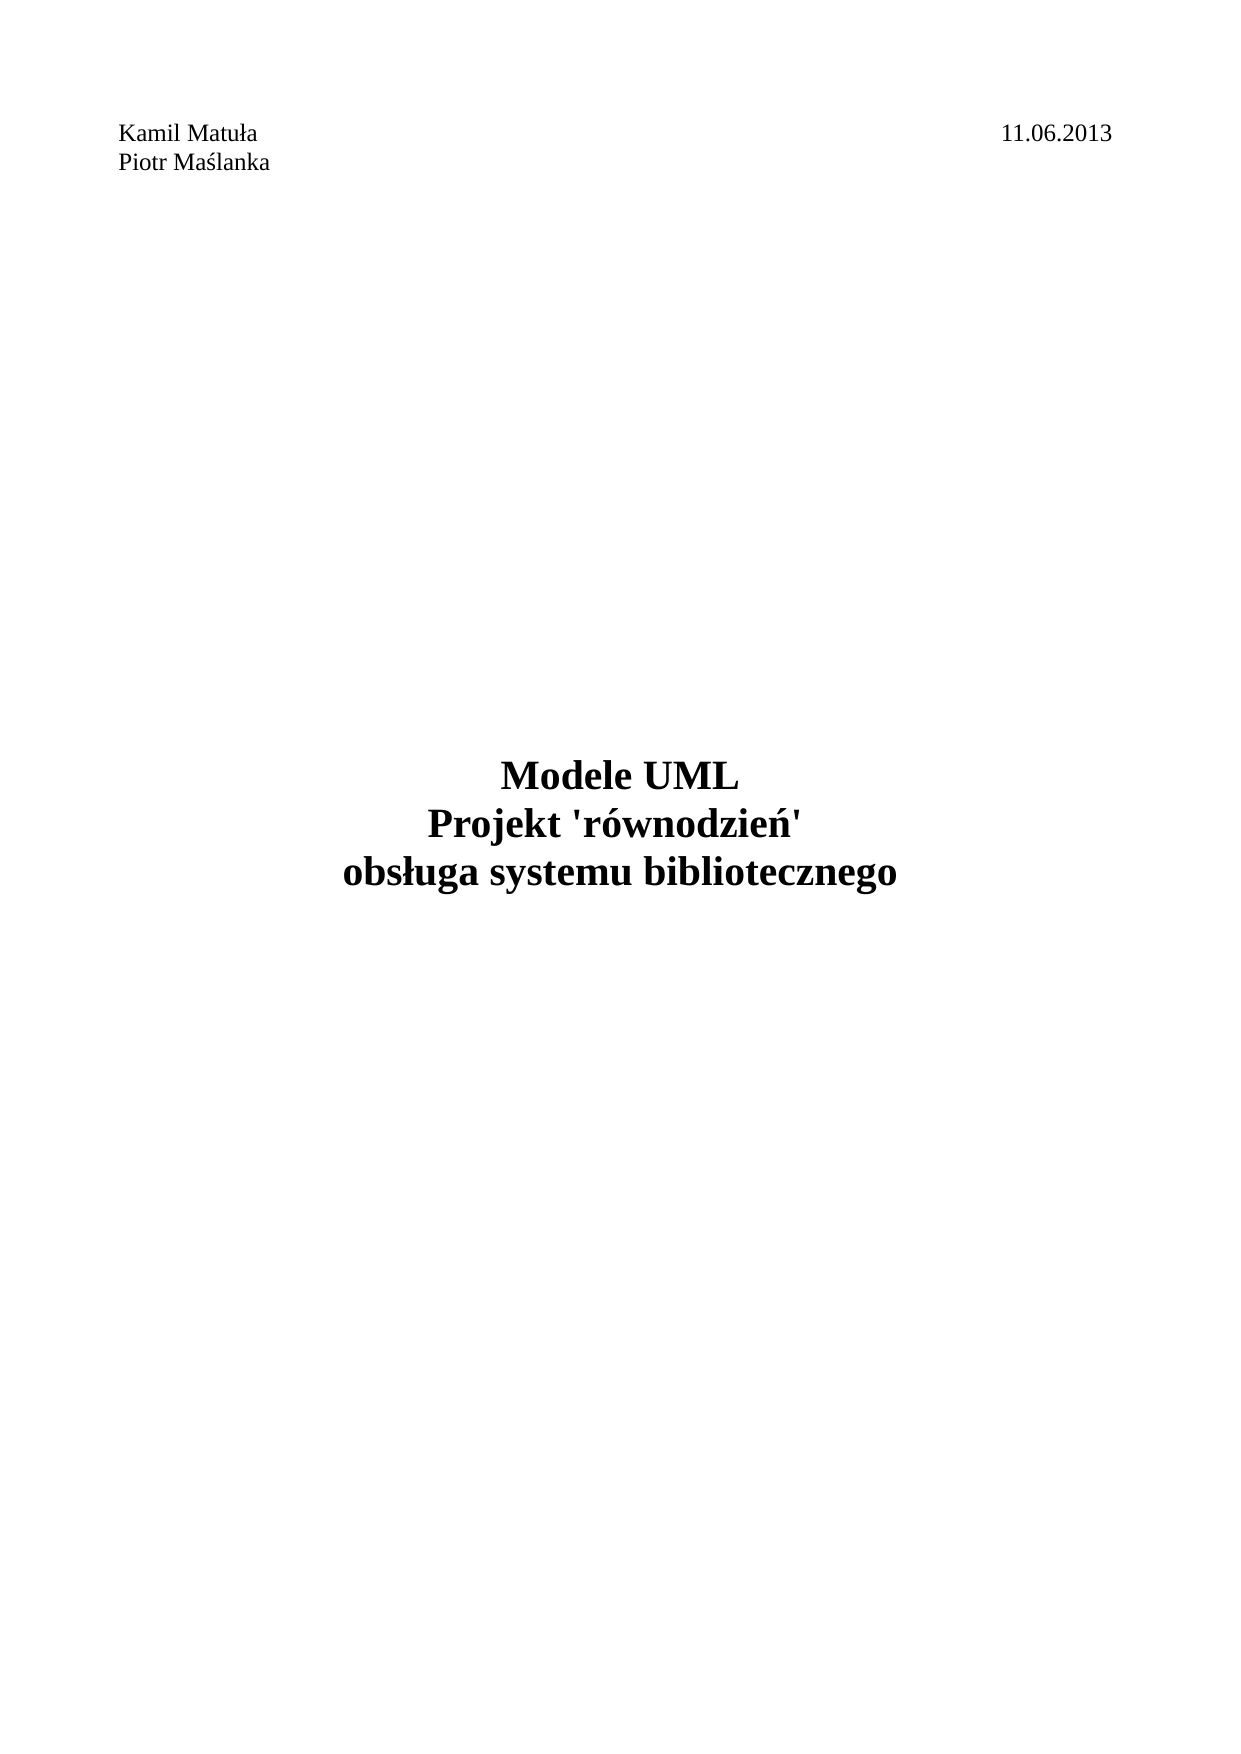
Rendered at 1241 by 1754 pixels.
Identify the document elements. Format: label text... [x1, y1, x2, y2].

text Piotr Maślanka [118, 147, 1122, 751]
text Modele UML [118, 751, 1122, 798]
text Projekt 'równodzień' obsługa systemu bibliotecznego [118, 798, 1122, 894]
text Kamil Matuła 11.06.2013 [118, 118, 1122, 147]
